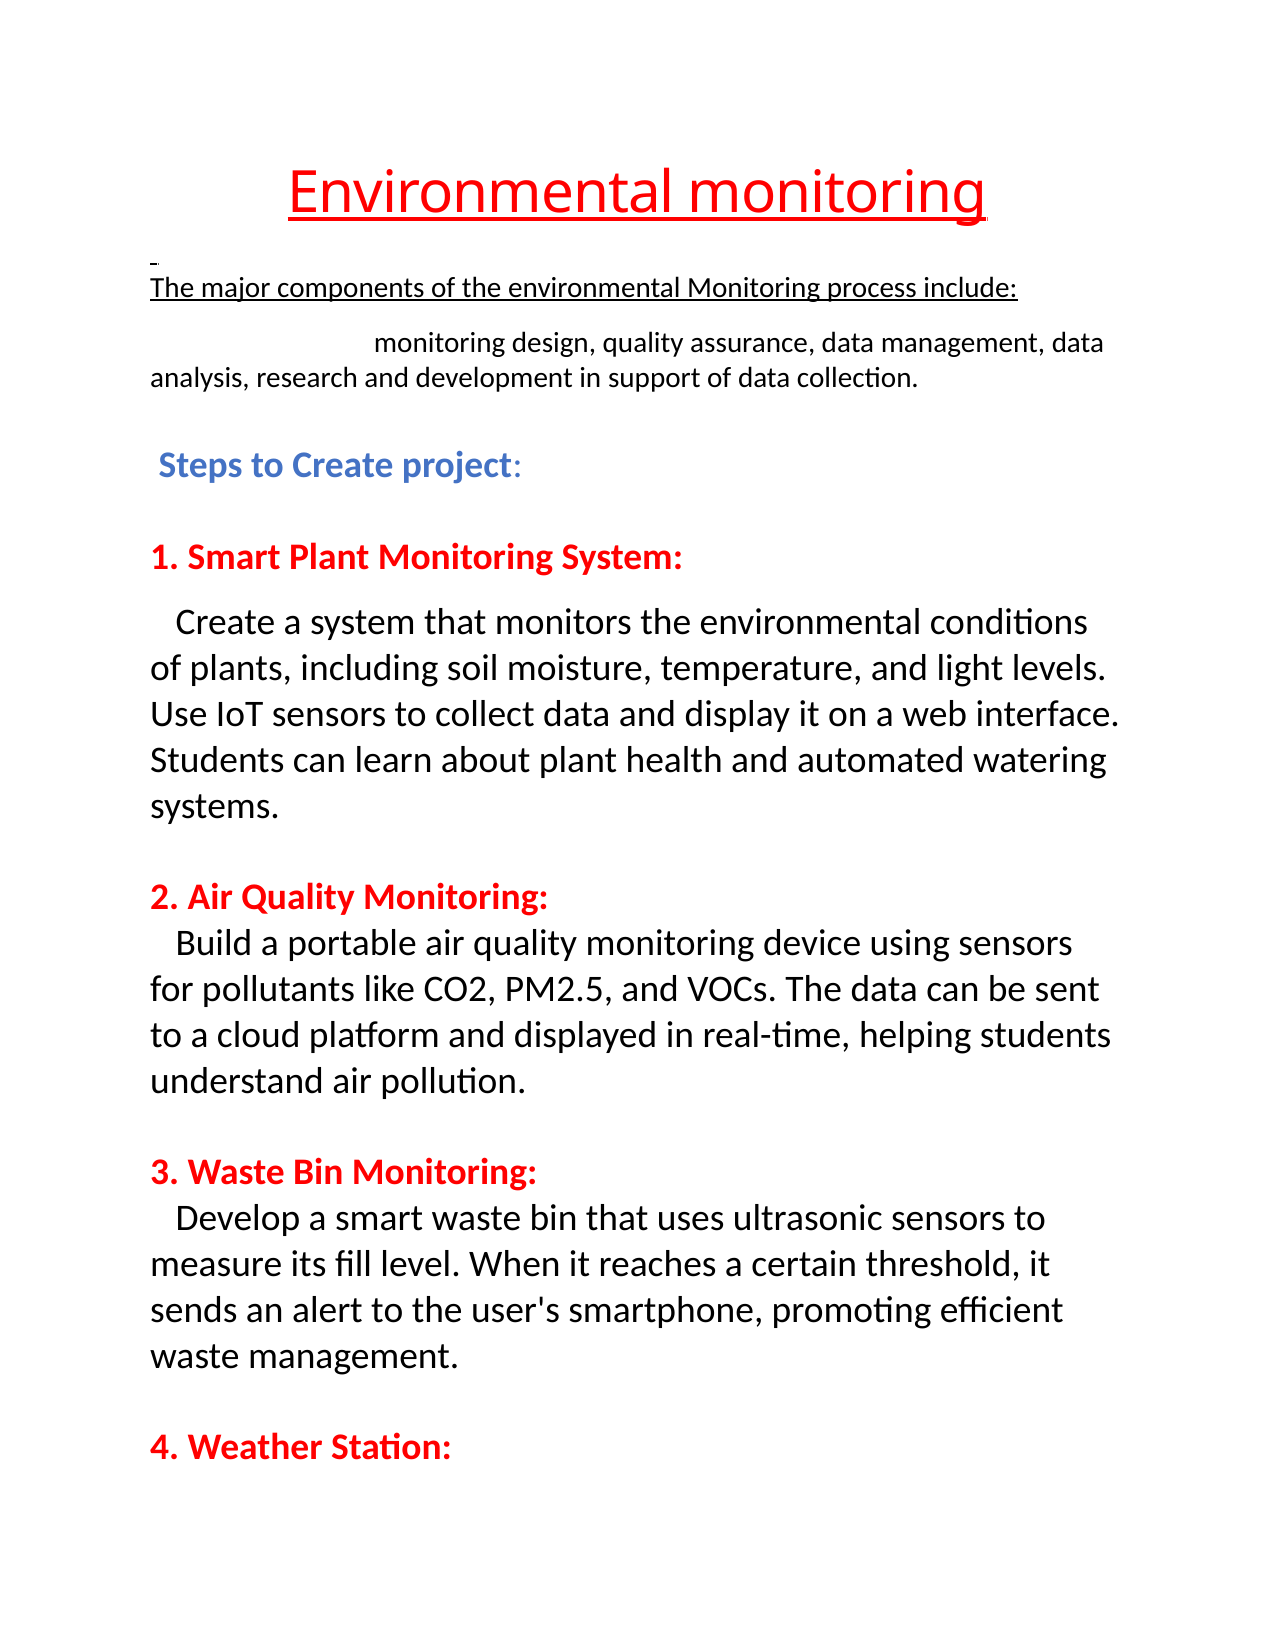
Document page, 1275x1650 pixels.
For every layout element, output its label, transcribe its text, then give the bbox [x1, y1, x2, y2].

text Build a portable air quality monitoring device using sensors for pollutants like CO2, PM2.5, and VOCs. The data can be sent to a cloud platform and displayed in real-time, helping students understand air pollution. [150, 919, 1125, 1102]
text Steps to Create project: [150, 441, 1125, 487]
text Create a system that monitors the environmental conditions of plants, including soil moisture, temperature, and light levels. Use IoT sensors to collect data and display it on a web interface. Students can learn about plant health and automated watering systems. [150, 598, 1125, 827]
title Environmental monitoring [150, 150, 1125, 229]
text 1. Smart Plant Monitoring System: [150, 533, 1125, 578]
text The major components of the environmental Monitoring process include: [150, 269, 1125, 305]
text 3. Waste Bin Monitoring: [150, 1148, 1125, 1194]
text Develop a smart waste bin that uses ultrasonic sensors to measure its fill level. When it reaches a certain threshold, it sends an alert to the user's smartphone, promoting efficient waste management. [150, 1194, 1125, 1377]
text 2. Air Quality Monitoring: [150, 873, 1125, 919]
text monitoring design, quality assurance, data management, data analysis, research and development in support of data collection. [150, 324, 1125, 395]
text 4. Weather Station: [150, 1423, 1125, 1469]
